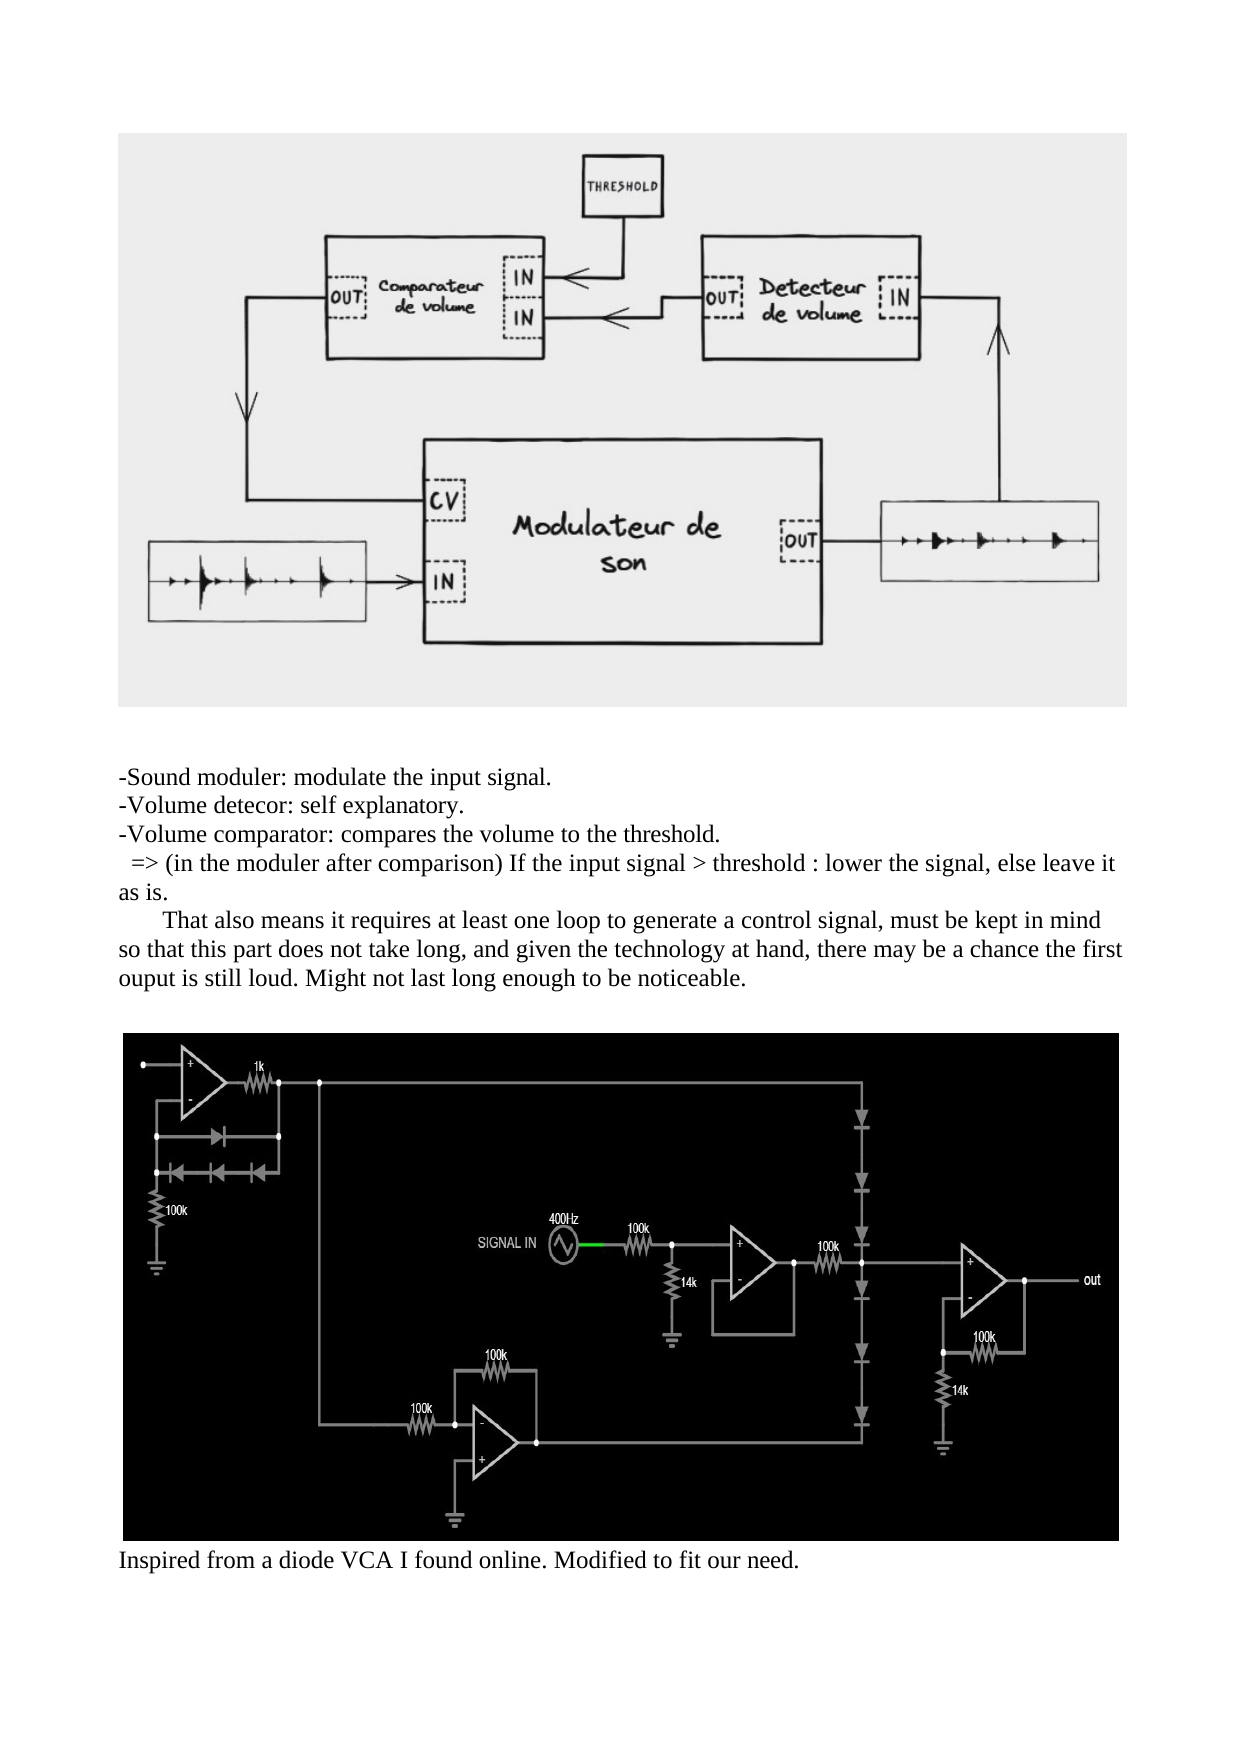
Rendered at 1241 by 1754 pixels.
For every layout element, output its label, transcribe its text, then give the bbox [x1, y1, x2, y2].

picture [123, 1033, 1119, 1541]
text => (in the moduler after comparison) If the input signal > threshold : lower the signal, else leave it as is. [118, 848, 1122, 906]
text -Sound moduler: modulate the input signal. [118, 762, 1138, 791]
picture [118, 133, 1127, 707]
text Inspired from a diode VCA I found online. Modified to fit our need. [118, 1036, 1138, 1574]
text -Volume comparator: compares the volume to the threshold. [118, 819, 1138, 848]
text That also means it requires at least one loop to generate a control signal, must be kept in mind so that this part does not take long, and given the technology at hand, there may be a chance the first ouput is still loud. Might not last long enough to be noticeable. [118, 906, 1122, 992]
text -Volume detecor: self explanatory. [118, 791, 1138, 819]
